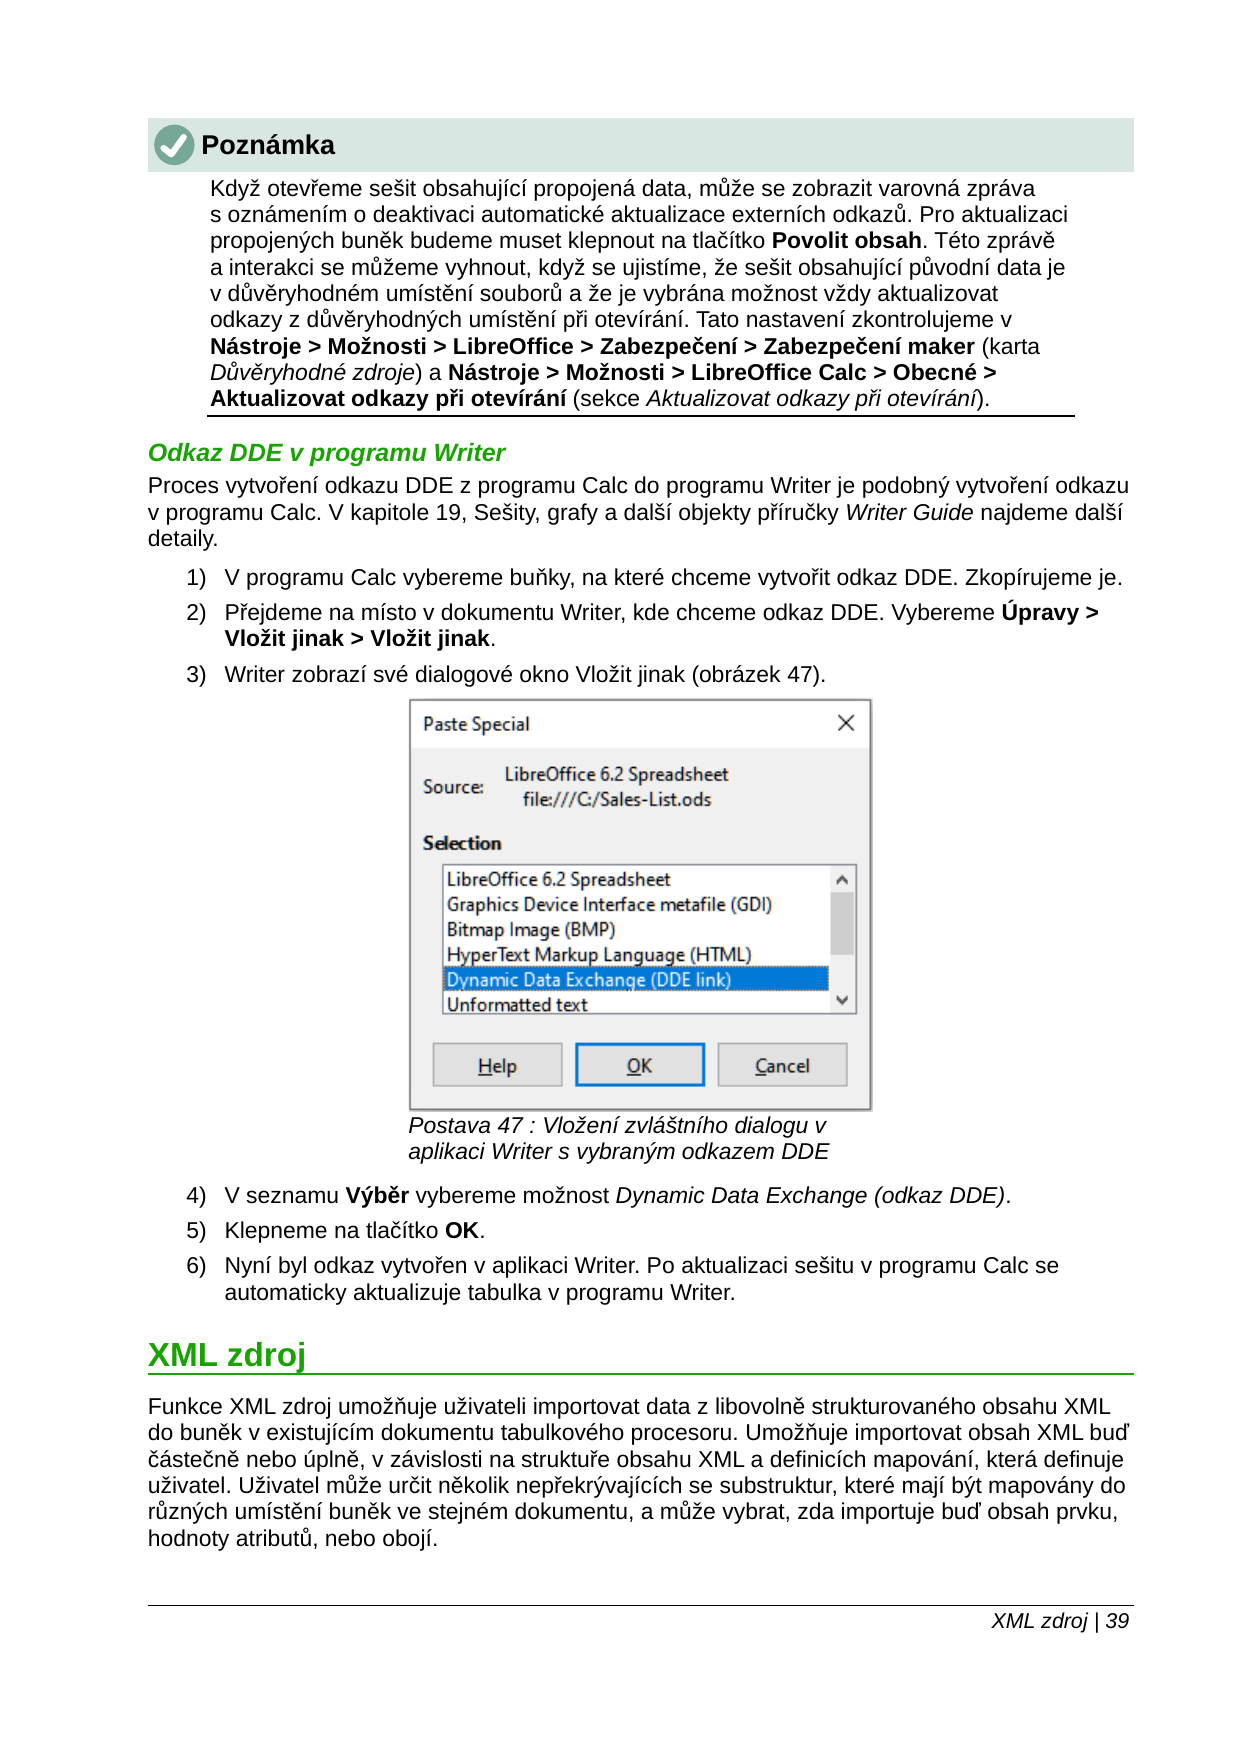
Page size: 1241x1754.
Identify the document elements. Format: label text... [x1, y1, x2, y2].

list Nyní byl odkaz vytvořen v aplikaci Writer. Po aktualizaci sešitu v programu Calc se automaticky aktualizuje tabulka v programu Writer. [207, 1252, 1134, 1305]
list V seznamu Výběr vybereme možnost Dynamic Data Exchange (odkaz DDE). [207, 1182, 1134, 1208]
text Postava 47 : Vložení zvláštního dialogu v aplikaci Writer s vybraným odkazem DDE [408, 1112, 873, 1164]
list V programu Calc vybereme buňky, na které chceme vytvořit odkaz DDE. Zkopírujeme je. [207, 564, 1134, 590]
text Když otevřeme sešit obsahující propojená data, může se zobrazit varovná zpráva s oznámením o deaktivaci automatické aktualizace externích odkazů. Pro aktualizaci propojených buněk budeme muset klepnout na tlačítko Povolit obsah. Této zprávě a interakci se můžeme vyhnout, když se ujistíme, že sešit obsahující původní data je v důvěryhodném umístění souborů a že je vybrána možnost vždy aktualizovat odkazy z důvěryhodných umístění při otevírání. Tato nastavení zkontrolujeme v Nástroje > Možnosti > LibreOffice > Zabezpečení > Zabezpečení maker (karta Důvěryhodné zdroje) a Nástroje > Možnosti > LibreOffice Calc > Obecné > Aktualizovat odkazy při otevírání (sekce Aktualizovat odkazy při otevírání). [207, 172, 1075, 415]
subtitle Odkaz DDE v programu Writer [148, 437, 1134, 466]
subtitle Poznámka [148, 118, 1134, 172]
list Proces vytvoření odkazu DDE z programu Calc do programu Writer je podobný vytvoření odkazu v programu Calc. V kapitole 19, Sešity, grafy a další objekty příručky Writer Guide najdeme další detaily. [148, 472, 1134, 551]
text Funkce XML zdroj umožňuje uživateli importovat data z libovolně strukturovaného obsahu XML do buněk v existujícím dokumentu tabulkového procesoru. Umožňuje importovat obsah XML buď částečně nebo úplně, v závislosti na struktuře obsahu XML a definicích mapování, která definuje uživatel. Uživatel může určit několik nepřekrývajících se substruktur, které mají být mapovány do různých umístění buněk ve stejném dokumentu, a může vybrat, zda importuje buď obsah prvku, hodnoty atributů, nebo obojí. [148, 1393, 1134, 1551]
subtitle XML zdroj [148, 1335, 1134, 1373]
picture [408, 698, 873, 1112]
list Klepneme na tlačítko OK. [207, 1217, 1134, 1244]
list Writer zobrazí své dialogové okno Vložit jinak (obrázek 47). [207, 661, 1134, 687]
list Přejdeme na místo v dokumentu Writer, kde chceme odkaz DDE. Vybereme Úpravy > Vložit jinak > Vložit jinak. [207, 599, 1134, 652]
